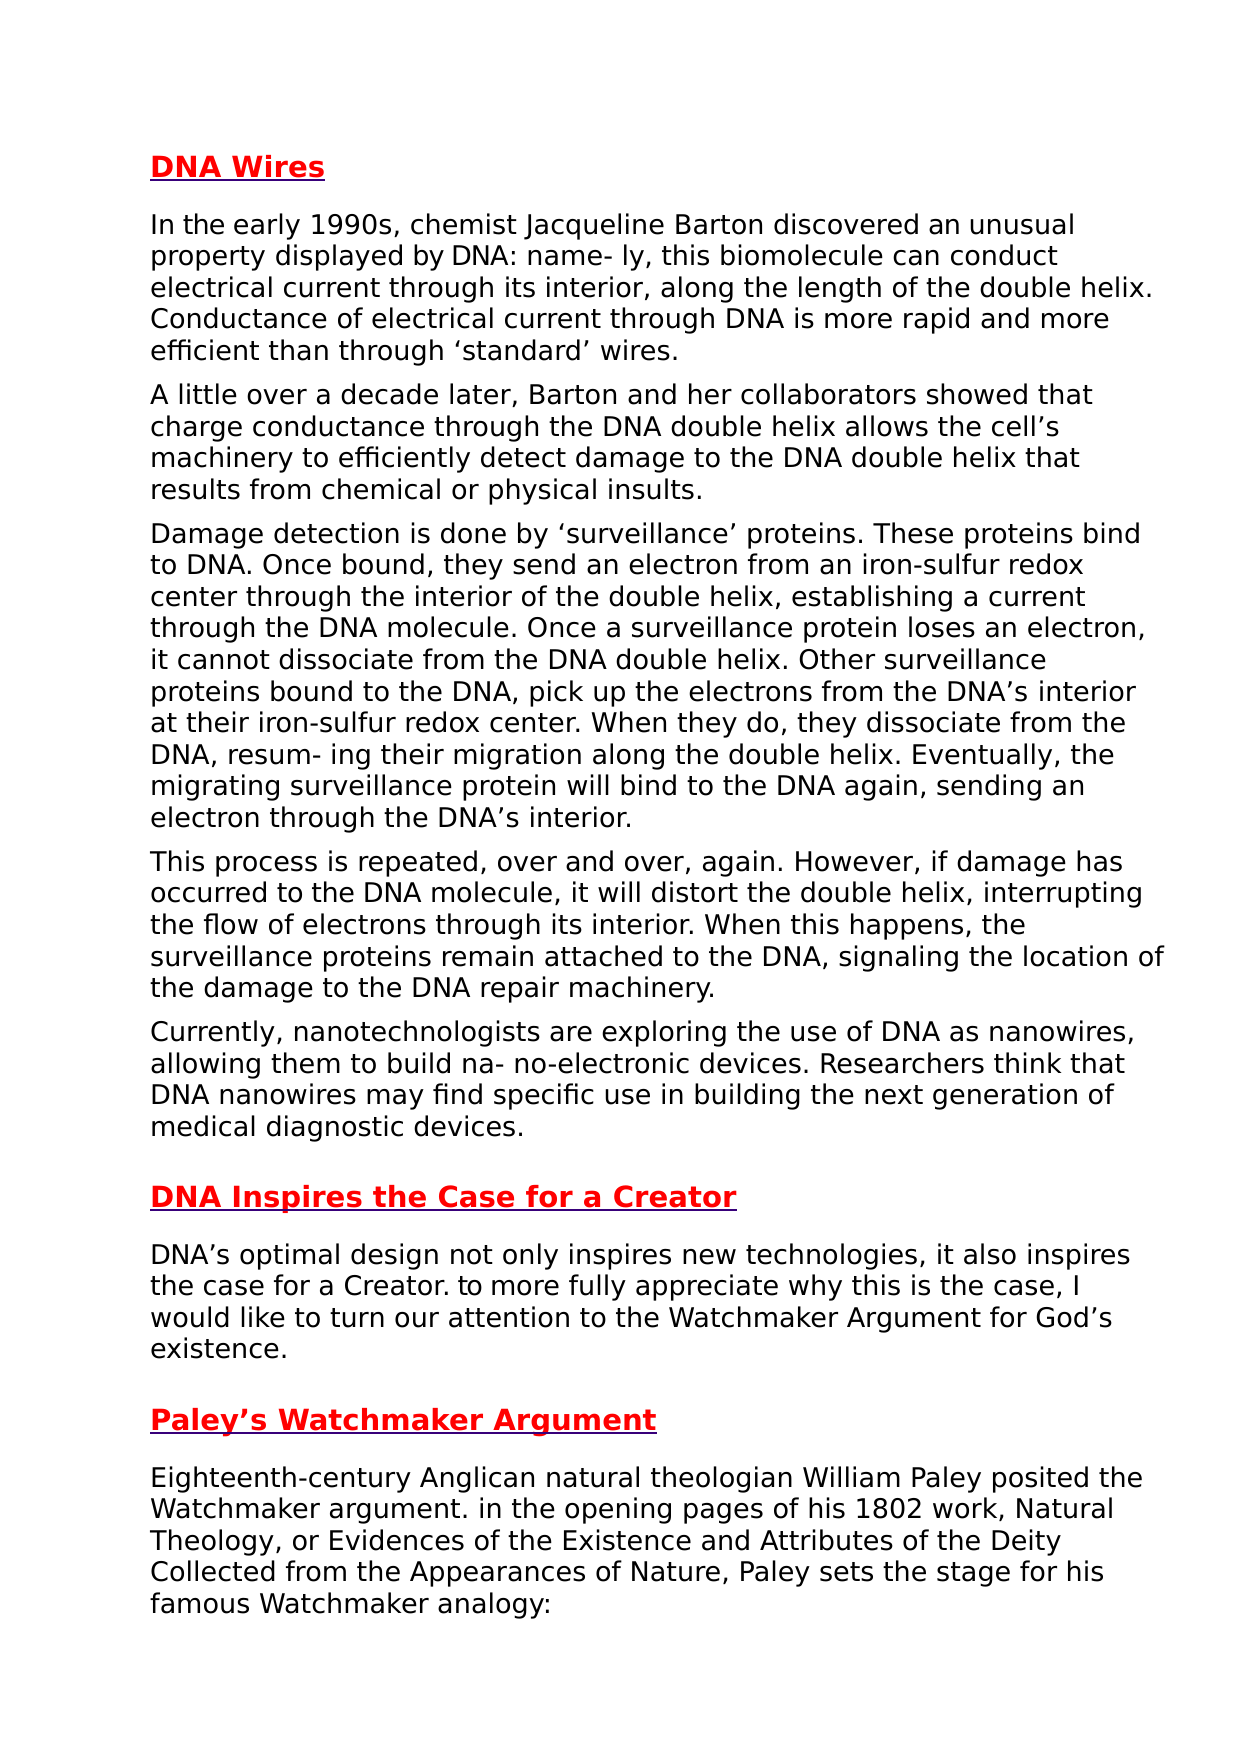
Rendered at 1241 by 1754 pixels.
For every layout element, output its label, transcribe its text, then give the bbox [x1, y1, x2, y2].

text Currently, nanotechnologists are exploring the use of DNA as nanowires, allowing them to build na- no-electronic devices. Researchers think that DNA nanowires may find specific use in building the next generation of medical diagnostic devices. [150, 1016, 1165, 1143]
subtitle DNA Inspires the Case for a Creator [150, 1180, 1165, 1214]
text DNA’s optimal design not only inspires new technologies, it also inspires the case for a Creator. to more fully appreciate why this is the case, I would like to turn our attention to the Watchmaker Argument for God’s existence. [150, 1239, 1165, 1365]
text Damage detection is done by ‘surveillance’ proteins. These proteins bind to DNA. Once bound, they send an electron from an iron-sulfur redox center through the interior of the double helix, establishing a current through the DNA molecule. Once a surveillance protein loses an electron, it cannot dissociate from the DNA double helix. Other surveillance proteins bound to the DNA, pick up the electrons from the DNA’s interior at their iron-sulfur redox center. When they do, they dissociate from the DNA, resum- ing their migration along the double helix. Eventually, the migrating surveillance protein will bind to the DNA again, sending an electron through the DNA’s interior. [150, 518, 1165, 834]
text A little over a decade later, Barton and her collaborators showed that charge conductance through the DNA double helix allows the cell’s machinery to efficiently detect damage to the DNA double helix that results from chemical or physical insults. [150, 379, 1165, 506]
text Eighteenth-century Anglican natural theologian William Paley posited the Watchmaker argument. in the opening pages of his 1802 work, Natural Theology, or Evidences of the Existence and Attributes of the Deity Collected from the Appearances of Nature, Paley sets the stage for his famous Watchmaker analogy: [150, 1462, 1165, 1620]
text In the early 1990s, chemist Jacqueline Barton discovered an unusual property displayed by DNA: name- ly, this biomolecule can conduct electrical current through its interior, along the length of the double helix. Conductance of electrical current through DNA is more rapid and more efficient than through ‘standard’ wires. [150, 209, 1165, 367]
text This process is repeated, over and over, again. However, if damage has occurred to the DNA molecule, it will distort the double helix, interrupting the flow of electrons through its interior. When this happens, the surveillance proteins remain attached to the DNA, signaling the location of the damage to the DNA repair machinery. [150, 846, 1165, 1004]
subtitle DNA Wires [150, 150, 1165, 184]
subtitle Paley’s Watchmaker Argument [150, 1403, 1165, 1437]
